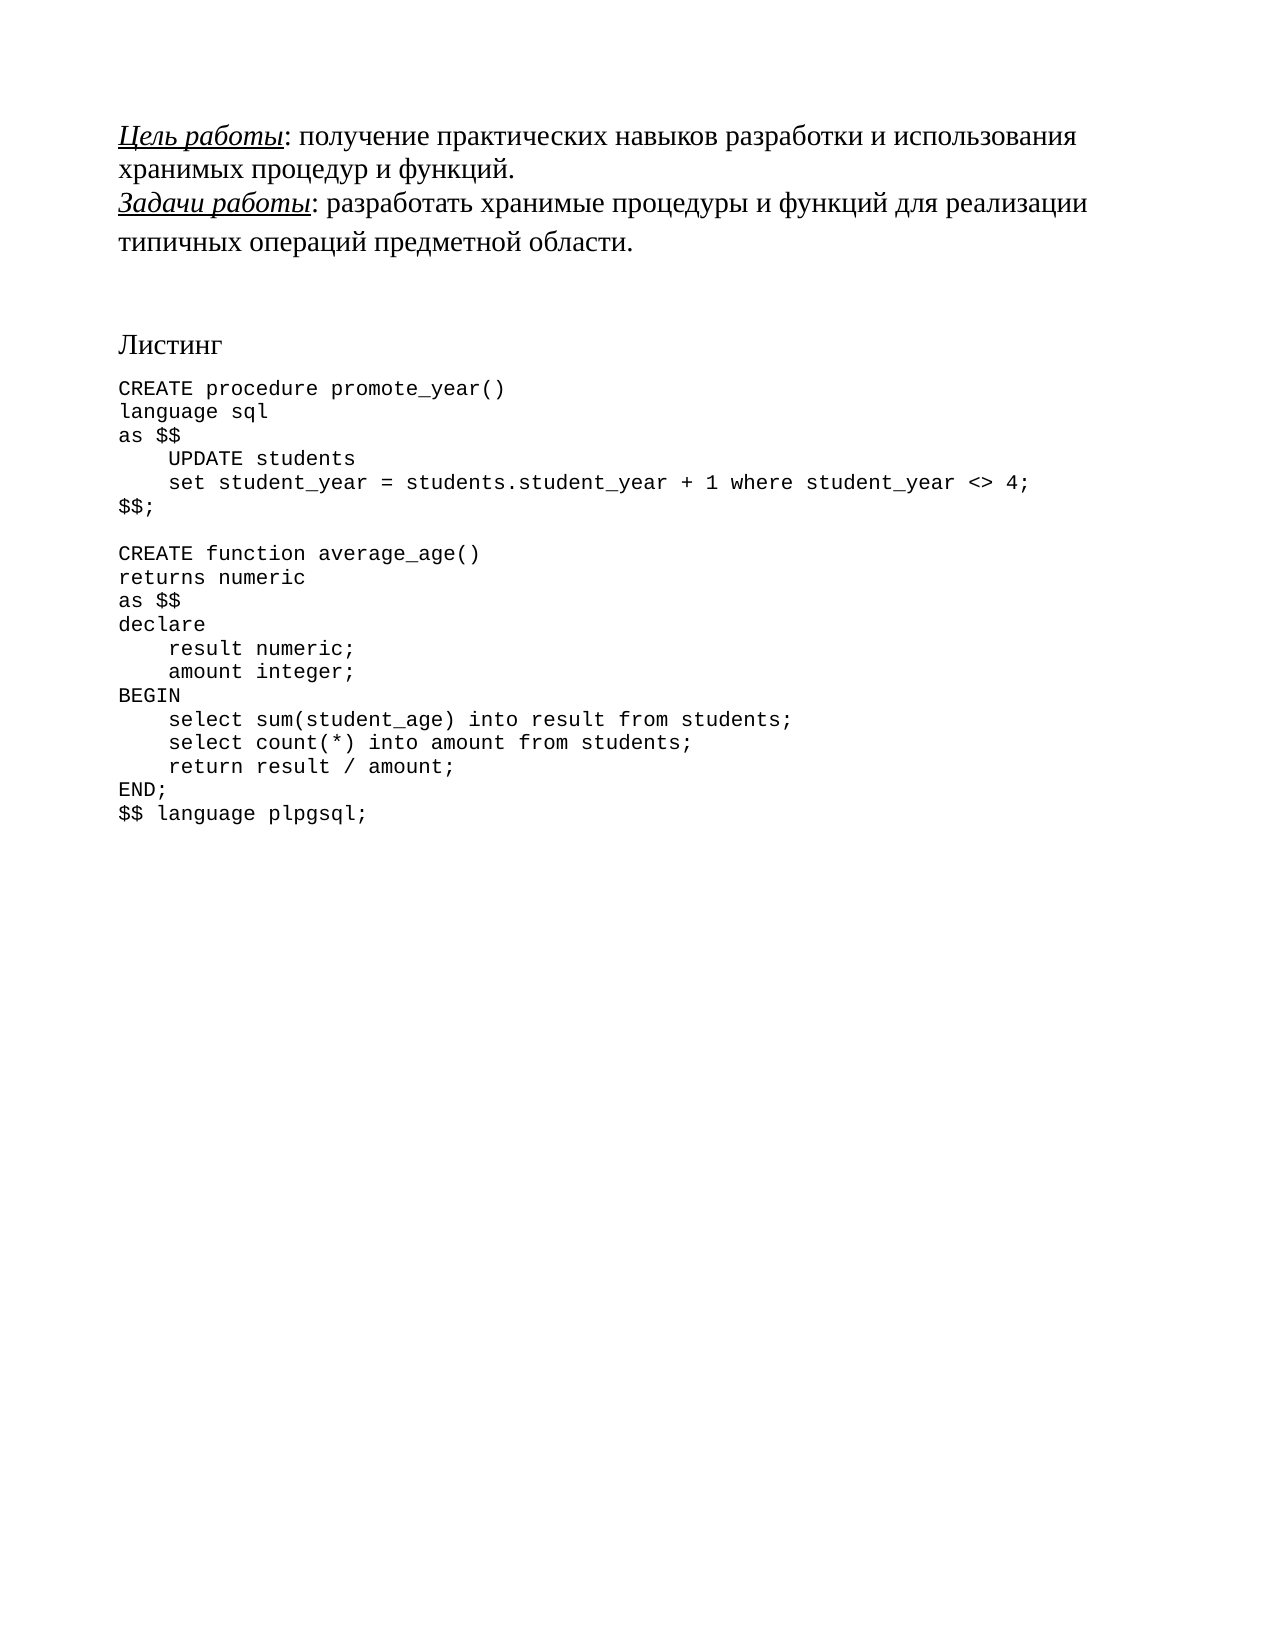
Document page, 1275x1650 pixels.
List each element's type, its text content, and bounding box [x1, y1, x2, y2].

text $$; [118, 496, 1157, 519]
text declare [118, 614, 1157, 638]
text Задачи работы: разработать хранимые процедуры и функций для реализации типичных операций предметной области. [118, 185, 1157, 257]
text as $$ [118, 590, 1157, 614]
text result numeric; [118, 638, 1157, 661]
text CREATE procedure promote_year() [118, 377, 1157, 401]
text set student_year = students.student_year + 1 where student_year <> 4; [118, 472, 1157, 496]
text $$ language plpgsql; [118, 803, 1157, 827]
text as $$ [118, 425, 1157, 448]
text return result / amount; [118, 756, 1157, 779]
text Цель работы: получение практических навыков разработки и использования хранимых процедур и функций. [118, 118, 1157, 185]
text END; [118, 779, 1157, 803]
text CREATE function average_age() [118, 543, 1157, 567]
text amount integer; [118, 661, 1157, 685]
text language sql [118, 401, 1157, 425]
text BEGIN [118, 685, 1157, 708]
text select sum(student_age) into result from students; [118, 708, 1157, 732]
text returns numeric [118, 567, 1157, 590]
text UPDATE students [118, 448, 1157, 472]
text Листинг [118, 327, 1157, 361]
text select count(*) into amount from students; [118, 732, 1157, 756]
